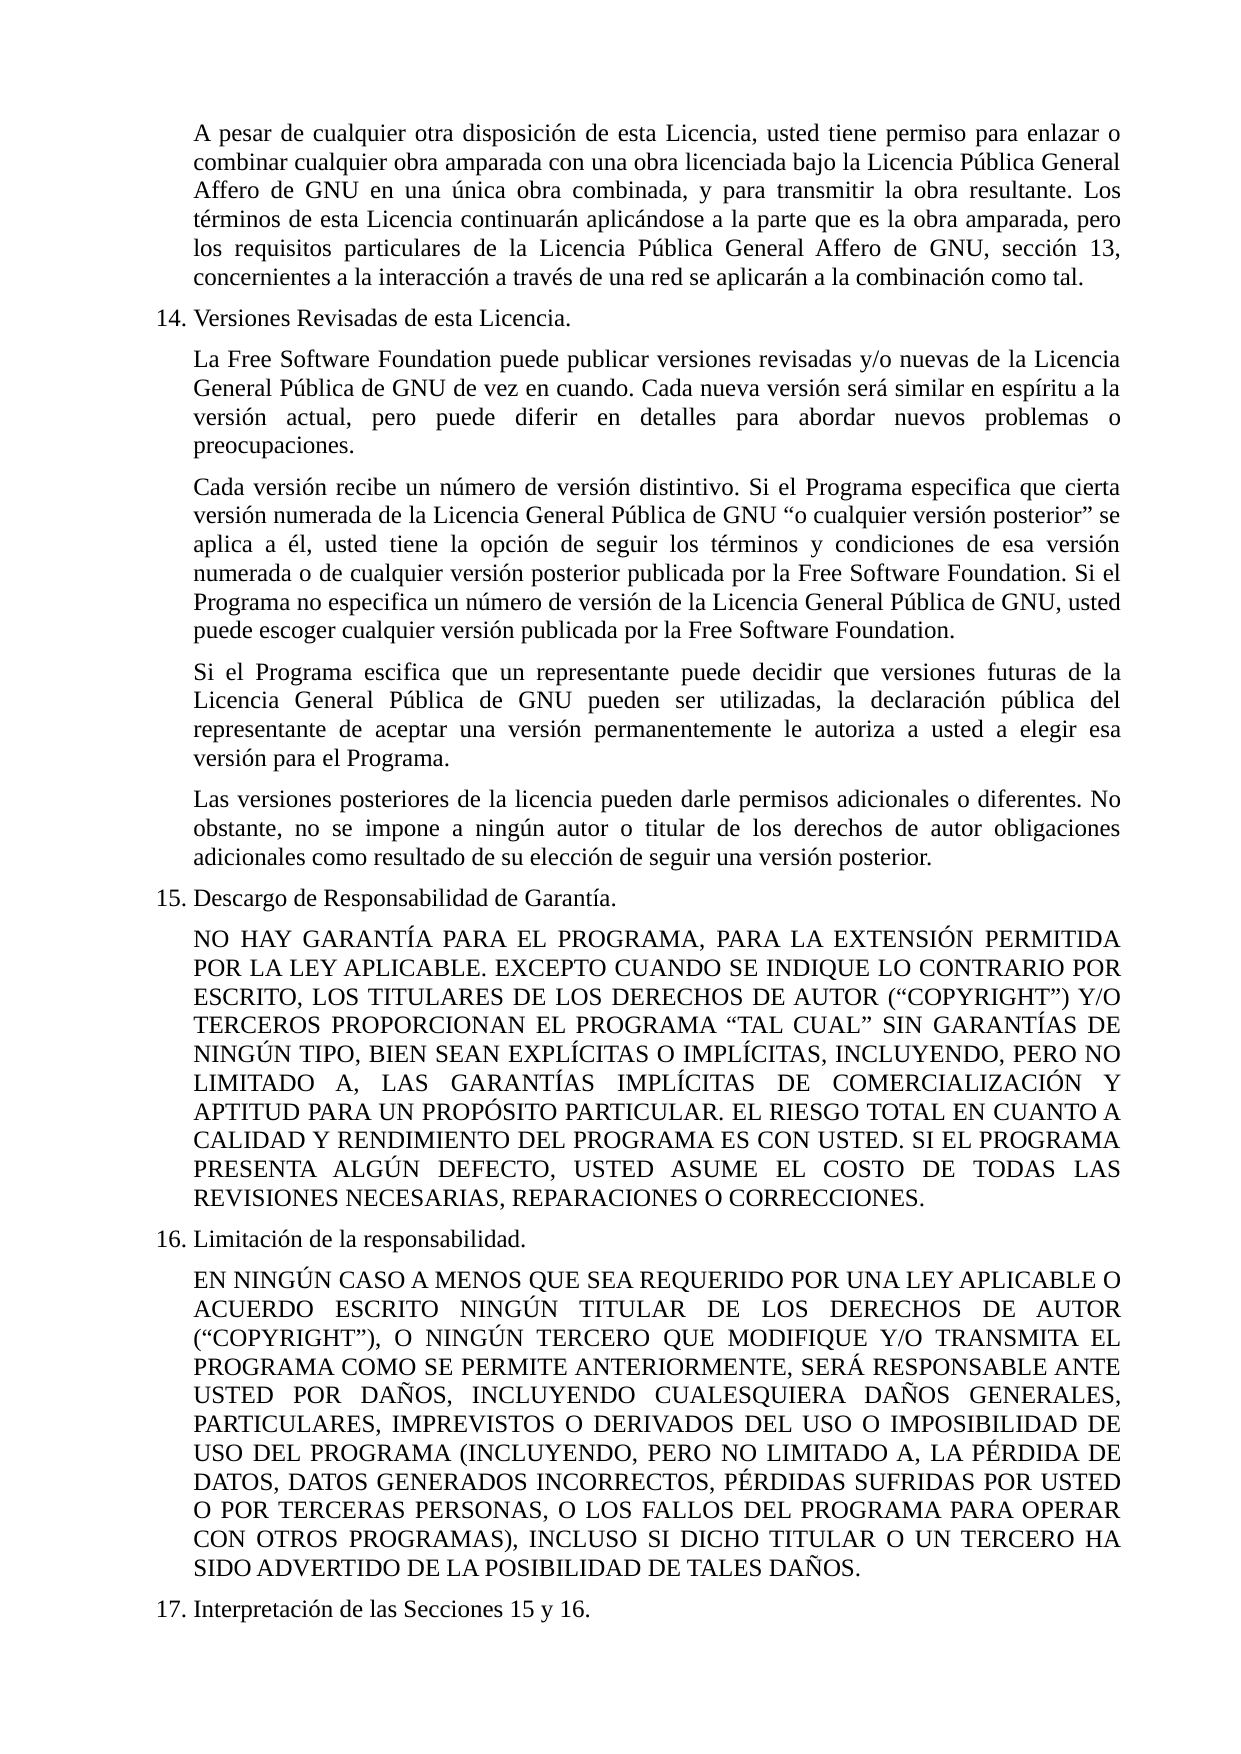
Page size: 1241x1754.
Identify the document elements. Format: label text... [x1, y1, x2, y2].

list Si el Programa escifica que un representante puede decidir que versiones futuras de la Licencia General Pública de GNU pueden ser utilizadas, la declaración pública del representante de aceptar una versión permanentemente le autoriza a usted a elegir esa versión para el Programa. [156, 657, 1122, 772]
list A pesar de cualquier otra disposición de esta Licencia, usted tiene permiso para enlazar o combinar cualquier obra amparada con una obra licenciada bajo la Licencia Pública General Affero de GNU en una única obra combinada, y para transmitir la obra resultante. Los términos de esta Licencia continuarán aplicándose a la parte que es la obra amparada, pero los requisitos particulares de la Licencia Pública General Affero de GNU, sección 13, concernientes a la interacción a través de una red se aplicarán a la combinación como tal. [156, 118, 1122, 291]
list Las versiones posteriores de la licencia pueden darle permisos adicionales o diferentes. No obstante, no se impone a ningún autor o titular de los derechos de autor obligaciones adicionales como resultado de su elección de seguir una versión posterior. [156, 784, 1122, 871]
list NO HAY GARANTÍA PARA EL PROGRAMA, PARA LA EXTENSIÓN PERMITIDA POR LA LEY APLICABLE. EXCEPTO CUANDO SE INDIQUE LO CONTRARIO POR ESCRITO, LOS TITULARES DE LOS DERECHOS DE AUTOR (“COPYRIGHT”) Y/O TERCEROS PROPORCIONAN EL PROGRAMA “TAL CUAL” SIN GARANTÍAS DE NINGÚN TIPO, BIEN SEAN EXPLÍCITAS O IMPLÍCITAS, INCLUYENDO, PERO NO LIMITADO A, LAS GARANTÍAS IMPLÍCITAS DE COMERCIALIZACIÓN Y APTITUD PARA UN PROPÓSITO PARTICULAR. EL RIESGO TOTAL EN CUANTO A CALIDAD Y RENDIMIENTO DEL PROGRAMA ES CON USTED. SI EL PROGRAMA PRESENTA ALGÚN DEFECTO, USTED ASUME EL COSTO DE TODAS LAS REVISIONES NECESARIAS, REPARACIONES O CORRECCIONES. [156, 924, 1122, 1212]
list Interpretación de las Secciones 15 y 16. [156, 1594, 1122, 1623]
list Descargo de Responsabilidad de Garantía. [156, 883, 1122, 912]
list Versiones Revisadas de esta Licencia. [156, 303, 1122, 332]
list Limitación de la responsabilidad. [156, 1224, 1122, 1253]
list La Free Software Foundation puede publicar versiones revisadas y/o nuevas de la Licencia General Pública de GNU de vez en cuando. Cada nueva versión será similar en espíritu a la versión actual, pero puede diferir en detalles para abordar nuevos problemas o preocupaciones. [156, 344, 1122, 459]
list Cada versión recibe un número de versión distintivo. Si el Programa especifica que cierta versión numerada de la Licencia General Pública de GNU “o cualquier versión posterior” se aplica a él, usted tiene la opción de seguir los términos y condiciones de esa versión numerada o de cualquier versión posterior publicada por la Free Software Foundation. Si el Programa no especifica un número de versión de la Licencia General Pública de GNU, usted puede escoger cualquier versión publicada por la Free Software Foundation. [156, 472, 1122, 644]
list EN NINGÚN CASO A MENOS QUE SEA REQUERIDO POR UNA LEY APLICABLE O ACUERDO ESCRITO NINGÚN TITULAR DE LOS DERECHOS DE AUTOR (“COPYRIGHT”), O NINGÚN TERCERO QUE MODIFIQUE Y/O TRANSMITA EL PROGRAMA COMO SE PERMITE ANTERIORMENTE, SERÁ RESPONSABLE ANTE USTED POR DAÑOS, INCLUYENDO CUALESQUIERA DAÑOS GENERALES, PARTICULARES, IMPREVISTOS O DERIVADOS DEL USO O IMPOSIBILIDAD DE USO DEL PROGRAMA (INCLUYENDO, PERO NO LIMITADO A, LA PÉRDIDA DE DATOS, DATOS GENERADOS INCORRECTOS, PÉRDIDAS SUFRIDAS POR USTED O POR TERCERAS PERSONAS, O LOS FALLOS DEL PROGRAMA PARA OPERAR CON OTROS PROGRAMAS), INCLUSO SI DICHO TITULAR O UN TERCERO HA SIDO ADVERTIDO DE LA POSIBILIDAD DE TALES DAÑOS. [156, 1266, 1122, 1582]
